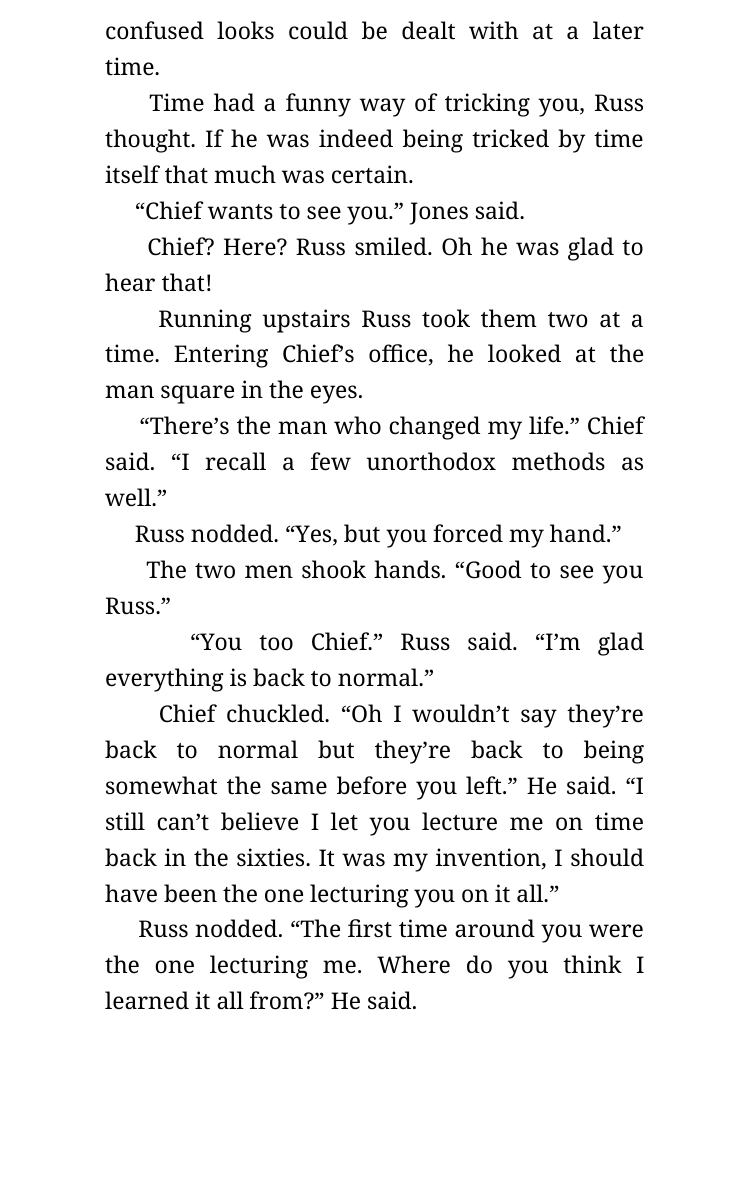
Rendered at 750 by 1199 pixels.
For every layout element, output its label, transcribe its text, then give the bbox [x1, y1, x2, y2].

text Running upstairs Russ took them two at a time. Entering Chief’s office, he looked at the man square in the eyes. [105, 302, 645, 406]
text “Chief wants to see you.” Jones said. [105, 195, 645, 226]
text Time had a funny way of tricking you, Russ thought. If he was indeed being tricked by time itself that much was certain. [105, 87, 645, 190]
text confused looks could be dealt with at a later time. [105, 15, 645, 82]
text Chief chuckled. “Oh I wouldn’t say they’re back to normal but they’re back to being somewhat the same before you left.” He said. “I still can’t believe I let you lecture me on time back in the sixties. It was my invention, I should have been the one lecturing you on it all.” [105, 698, 645, 909]
text “There’s the man who changed my life.” Chief said. “I recall a few unorthodox methods as well.” [105, 410, 645, 513]
text “You too Chief.” Russ said. “I’m glad everything is back to normal.” [105, 626, 645, 693]
text Chief? Here? Russ smiled. Oh he was glad to hear that! [105, 231, 645, 298]
text Russ nodded. “The first time around you were the one lecturing me. Where do you think I learned it all from?” He said. [105, 913, 645, 1017]
text Russ nodded. “Yes, but you forced my hand.” [105, 518, 645, 549]
text The two men shook hands. “Good to see you Russ.” [105, 554, 645, 621]
